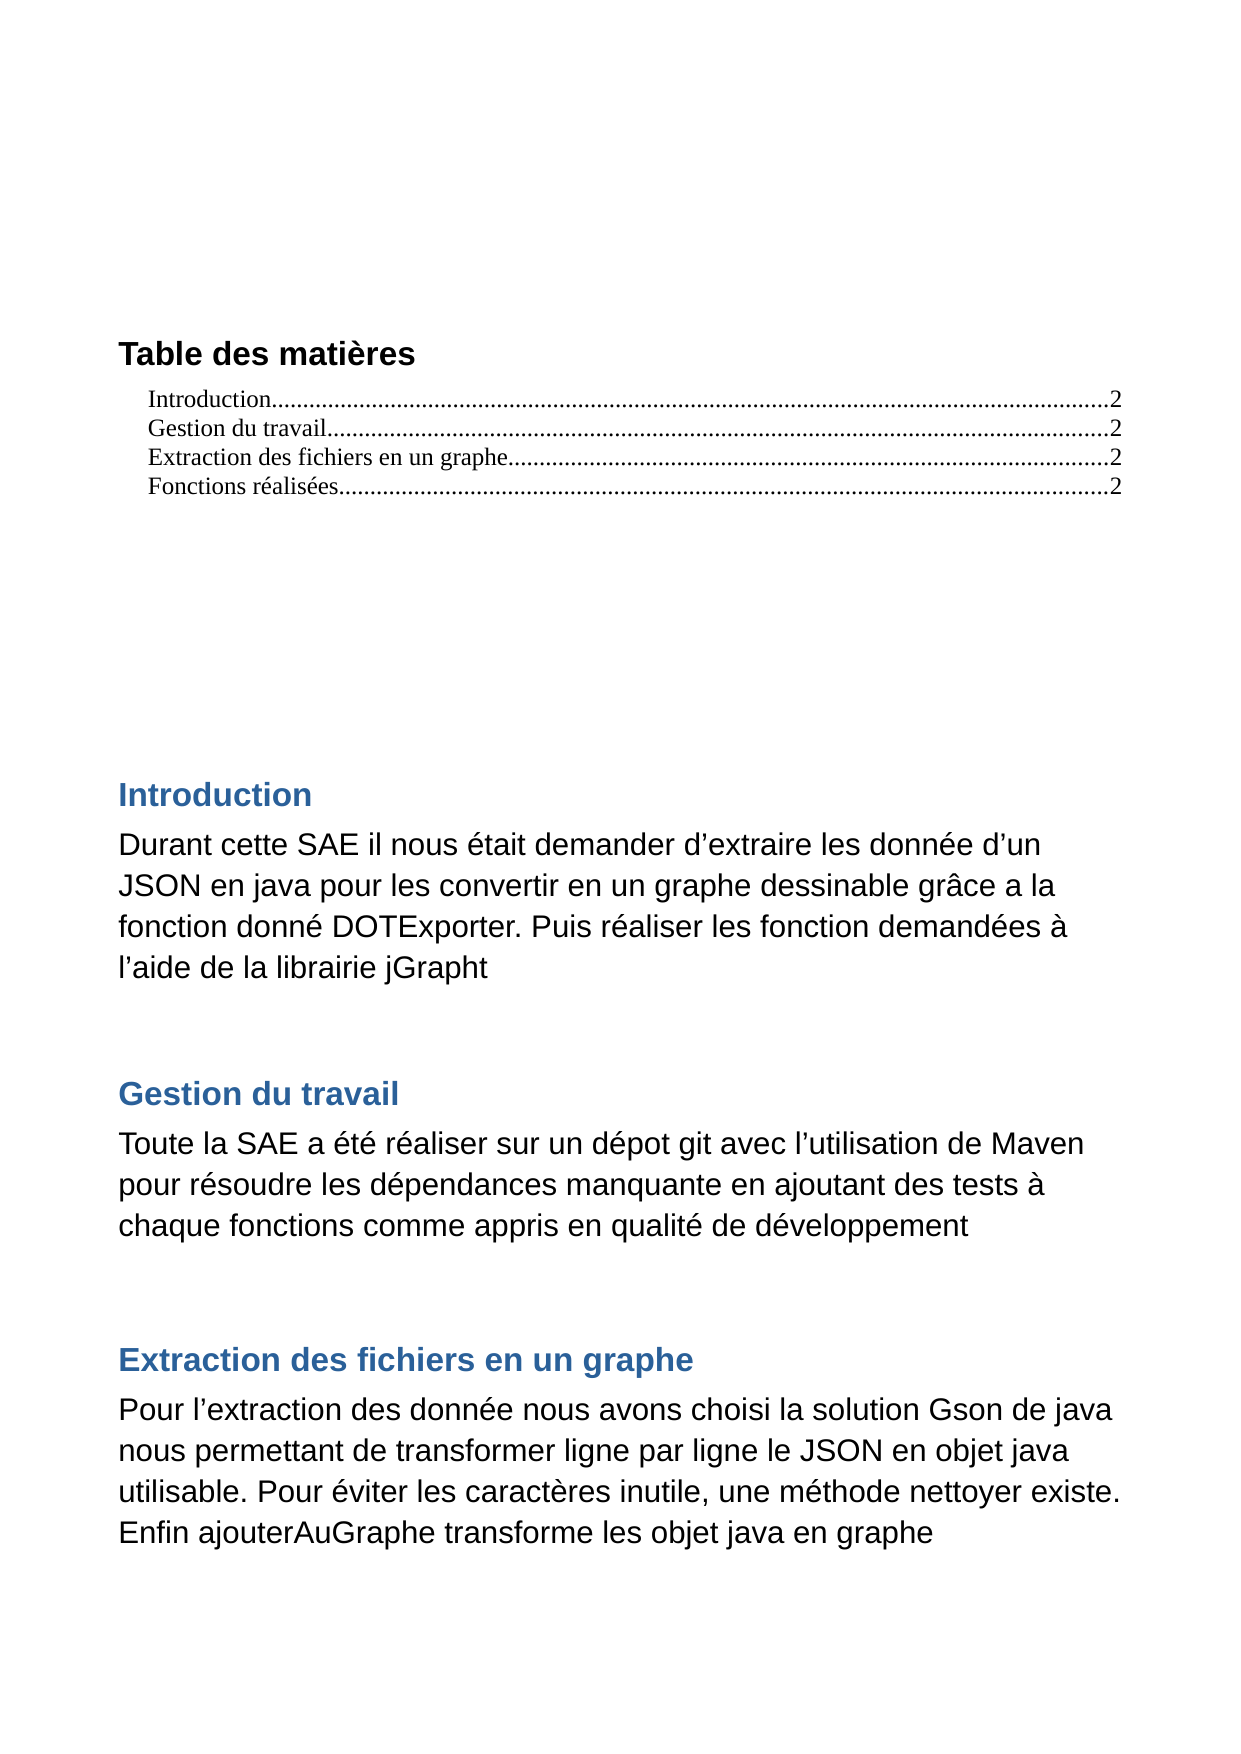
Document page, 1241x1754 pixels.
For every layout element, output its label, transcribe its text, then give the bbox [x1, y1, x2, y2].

subtitle Extraction des fichiers en un graphe [118, 1340, 1122, 1378]
text Fonctions réalisées 2 [148, 471, 1122, 499]
text Durant cette SAE il nous était demander d’extraire les donnée d’un JSON en java pour les convertir en un graphe dessinable grâce a la fonction donné DOTExporter. Puis réaliser les fonction demandées à l’aide de la librairie jGrapht [118, 826, 1122, 985]
subtitle Table des matières [118, 333, 1122, 372]
text Pour l’extraction des donnée nous avons choisi la solution Gson de java nous permettant de transformer ligne par ligne le JSON en objet java utilisable. Pour éviter les caractères inutile, une méthode nettoyer existe. Enfin ajouterAuGraphe transforme les objet java en graphe [118, 1391, 1122, 1550]
text Toute la SAE a été réaliser sur un dépot git avec l’utilisation de Maven pour résoudre les dépendances manquante en ajoutant des tests à chaque fonctions comme appris en qualité de développement [118, 1125, 1122, 1243]
text Introduction 2 [148, 384, 1122, 413]
subtitle Gestion du travail [118, 1074, 1122, 1112]
text Extraction des fichiers en un graphe 2 [148, 442, 1122, 471]
subtitle Introduction [118, 775, 1122, 813]
text Gestion du travail 2 [148, 413, 1122, 442]
